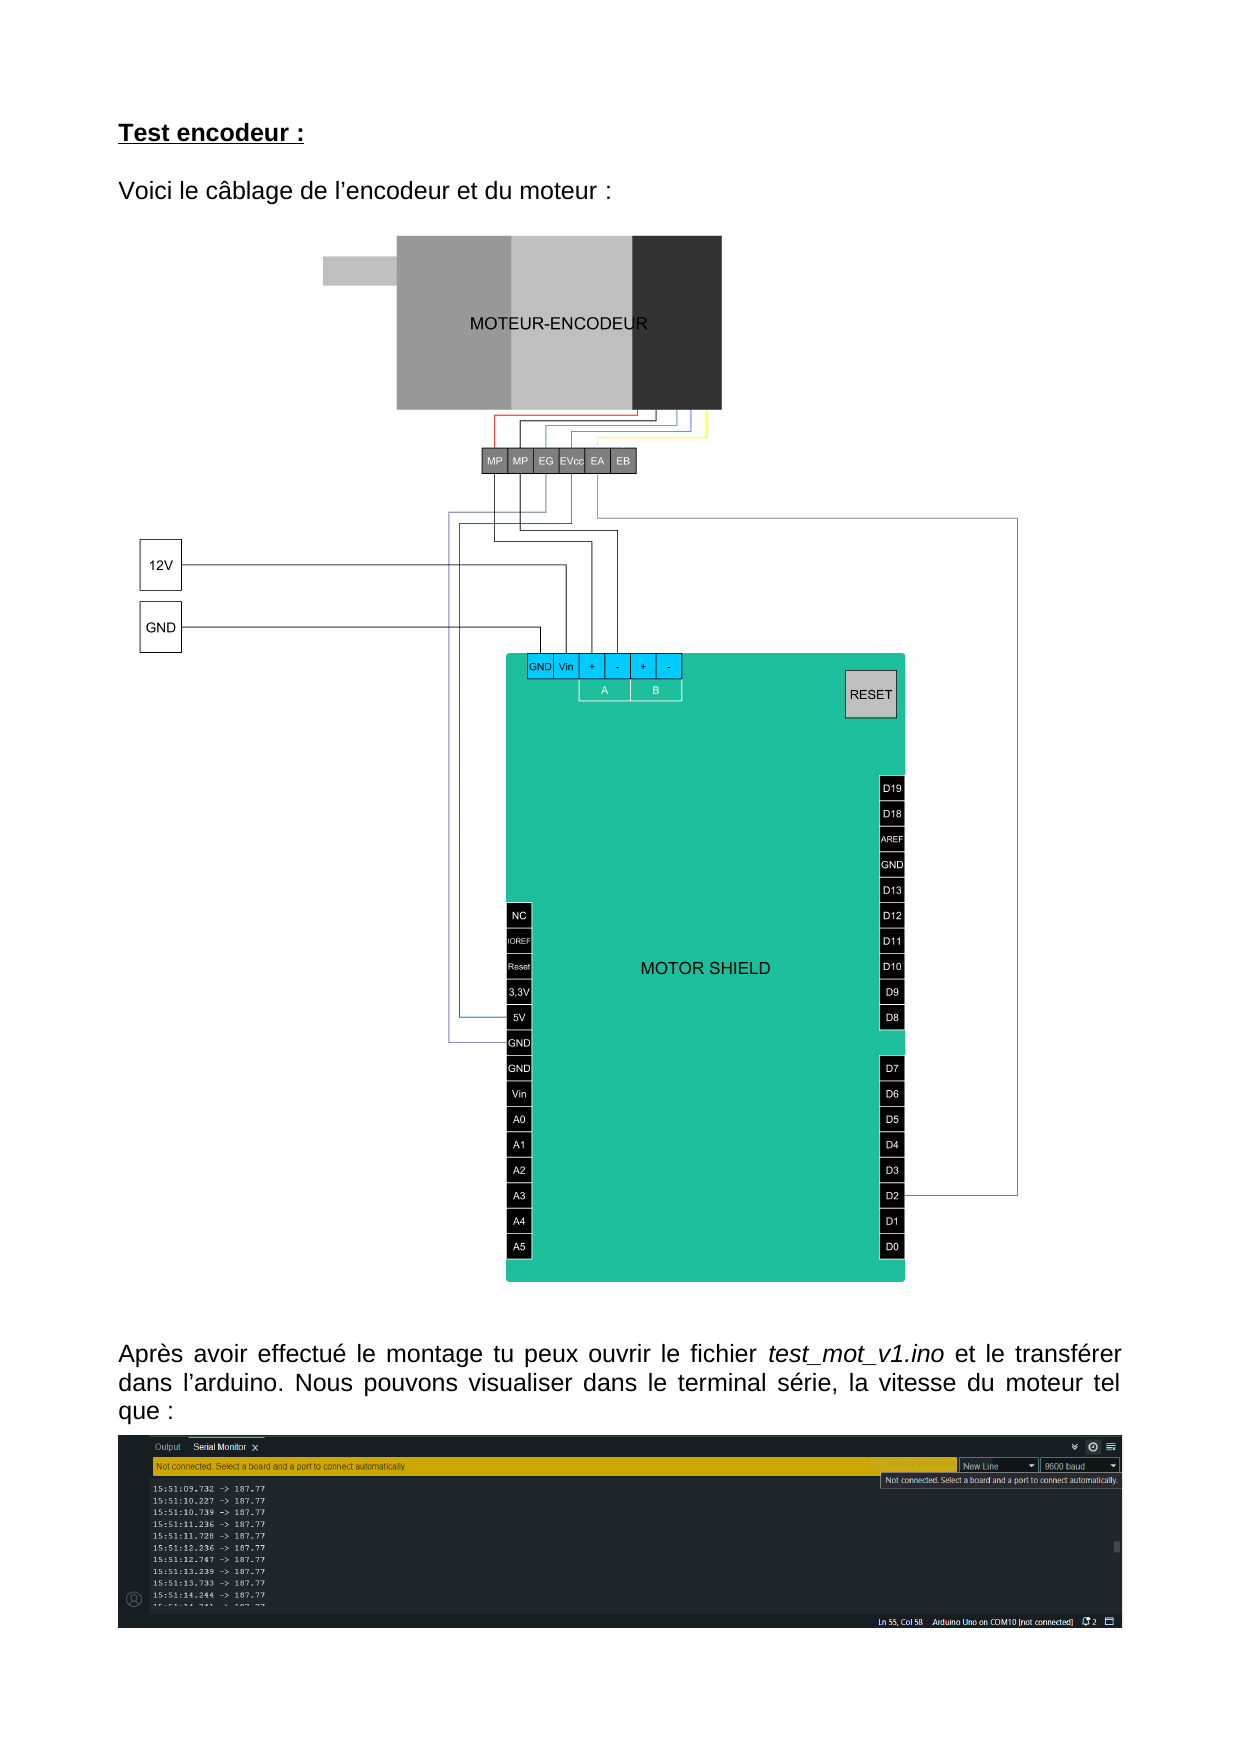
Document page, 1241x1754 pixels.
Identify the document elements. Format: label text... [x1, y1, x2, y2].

text Voici le câblage de l’encodeur et du moteur : [118, 176, 1122, 204]
picture [118, 1497, 1123, 1628]
text Après avoir effectué le montage tu peux ouvrir le fichier test_mot_v1.ino et le transférer dans l’arduino. Nous pouvons visualiser dans le terminal série, la vitesse du moteur tel que : [118, 1339, 1122, 1425]
text Test encodeur : [118, 118, 1122, 147]
picture [137, 218, 1019, 1311]
